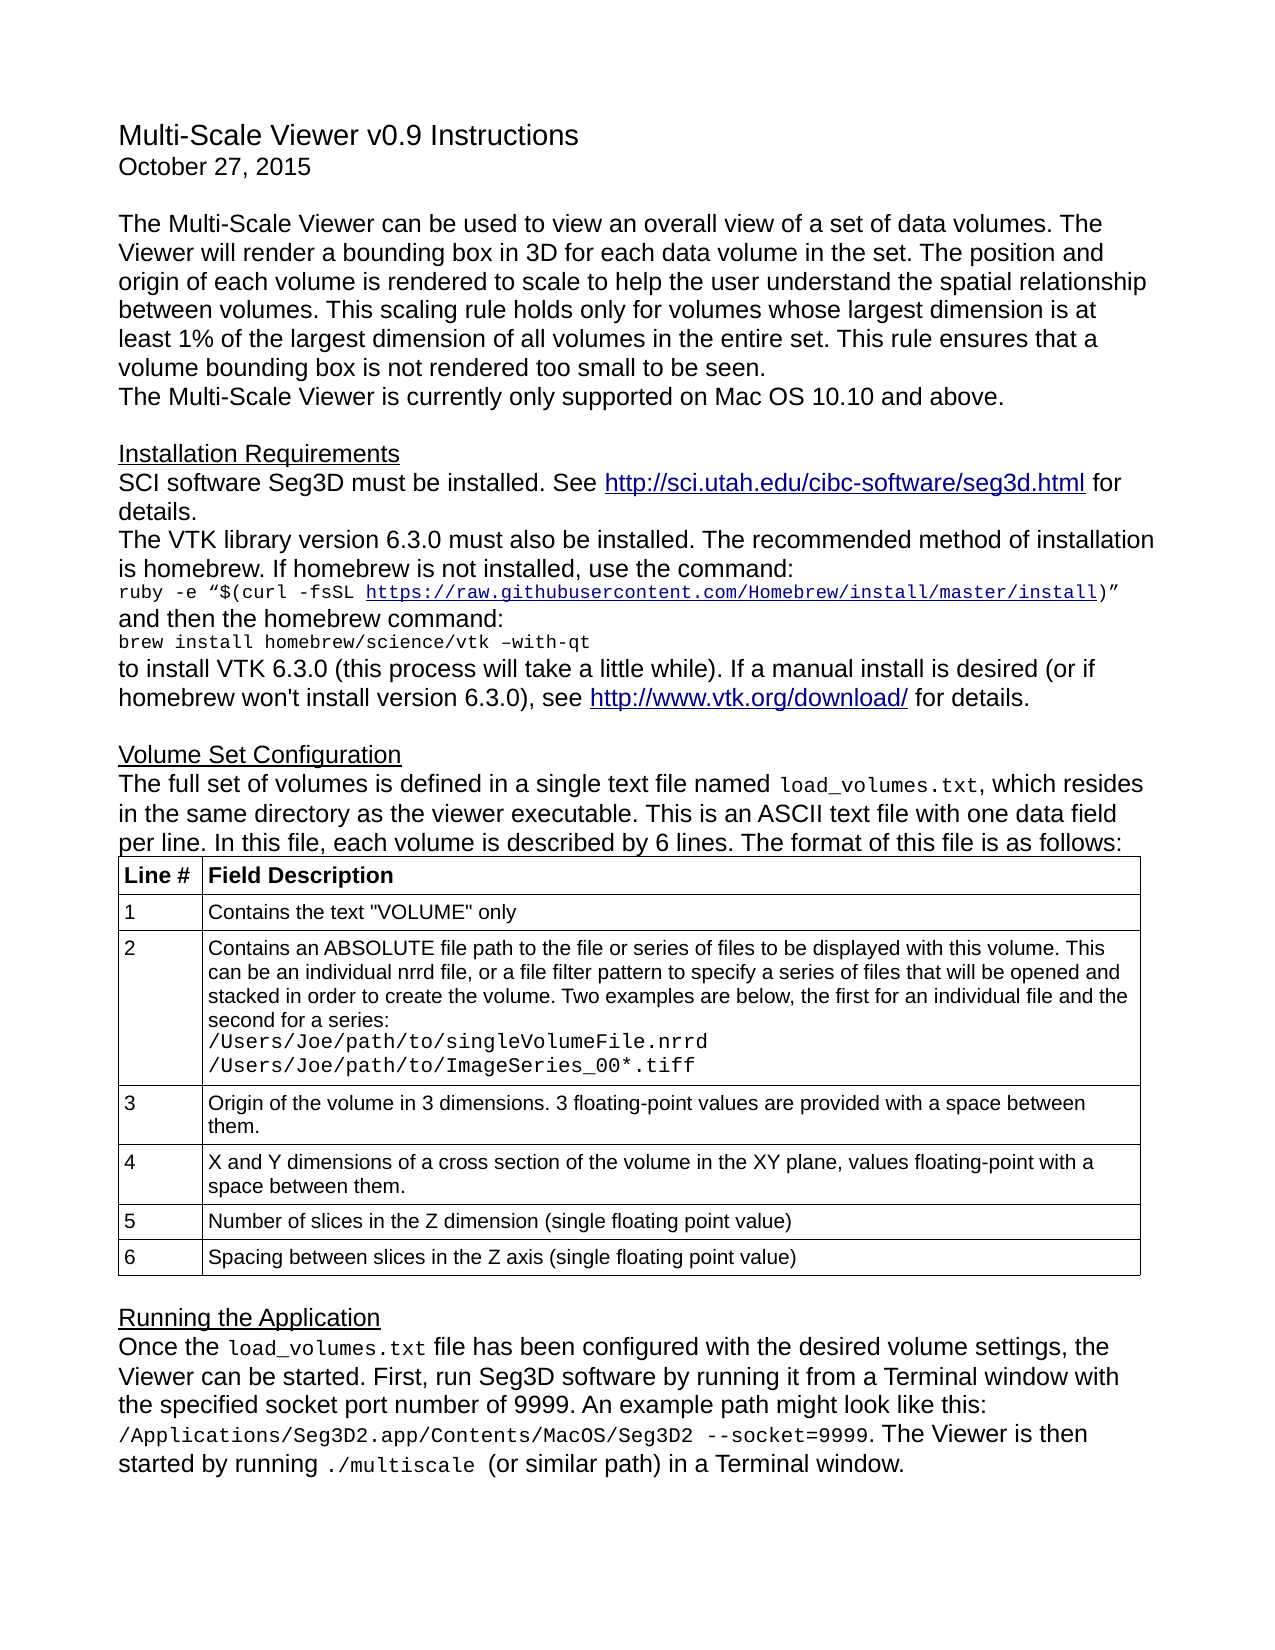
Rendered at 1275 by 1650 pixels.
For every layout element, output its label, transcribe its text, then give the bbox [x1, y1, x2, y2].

text Volume Set Configuration [118, 740, 1157, 769]
table_header Line # [119, 857, 202, 894]
table_header Field Description [203, 857, 1140, 894]
table_cell 1 [119, 895, 202, 930]
table_cell 5 [119, 1205, 202, 1239]
text ruby -e “$(curl -fsSL https://raw.githubusercontent.com/Homebrew/install/master/install)” [118, 583, 1157, 604]
text SCI software Seg3D must be installed. See http://sci.utah.edu/cibc-software/seg3d.html for details. [118, 468, 1157, 525]
text Installation Requirements [118, 439, 1157, 468]
table_cell Contains an ABSOLUTE file path to the file or series of files to be displayed with this volume. This can be an individual nrrd file, or a file filter pattern to specify a series of files that will be opened and stacked in order to create the volume. Two examples are below, the first for an individual file and the second for a series: /Users/Joe/path/to/singleVolumeFile.nrrd /Users/Joe/path/to/ImageSeries_00*.tiff [203, 931, 1140, 1084]
text and then the homebrew command: [118, 604, 1157, 633]
text The Multi-Scale Viewer is currently only supported on Mac OS 10.10 and above. [118, 382, 1157, 410]
table_cell Contains the text "VOLUME" only [203, 895, 1140, 930]
table_cell 4 [119, 1145, 202, 1203]
table_cell Spacing between slices in the Z axis (single floating point value) [203, 1240, 1140, 1274]
text to install VTK 6.3.0 (this process will take a little while). If a manual install is desired (or if homebrew won't install version 6.3.0), see http://www.vtk.org/download/ for details. [118, 654, 1157, 712]
text The full set of volumes is defined in a single text file named load_volumes.txt, which resides in the same directory as the viewer executable. This is an ASCII text file with one data field per line. In this file, each volume is described by 6 lines. The format of this file is as follows: [118, 769, 1157, 856]
table_cell 6 [119, 1240, 202, 1274]
text Multi-Scale Viewer v0.9 Instructions [118, 118, 1157, 152]
table_cell 2 [119, 931, 202, 1084]
table_cell 3 [119, 1086, 202, 1144]
text Once the load_volumes.txt file has been configured with the desired volume settings, the Viewer can be started. First, run Seg3D software by running it from a Terminal window with the specified socket port number of 9999. An example path might look like this: /Applications/Seg3D2.app/Contents/MacOS/Seg3D2 --socket=9999. The Viewer is then started by running ./multiscale (or similar path) in a Terminal window. [118, 1332, 1157, 1479]
text Running the Application [118, 1303, 1157, 1332]
text brew install homebrew/science/vtk –with-qt [118, 633, 1157, 654]
table_cell Number of slices in the Z dimension (single floating point value) [203, 1205, 1140, 1239]
table_cell Origin of the volume in 3 dimensions. 3 floating-point values are provided with a space between them. [203, 1086, 1140, 1144]
text October 27, 2015 [118, 152, 1157, 180]
text The VTK library version 6.3.0 must also be installed. The recommended method of installation is homebrew. If homebrew is not installed, use the command: [118, 525, 1157, 583]
text The Multi-Scale Viewer can be used to view an overall view of a set of data volumes. The Viewer will render a bounding box in 3D for each data volume in the set. The position and origin of each volume is rendered to scale to help the user understand the spatial relationship between volumes. This scaling rule holds only for volumes whose largest dimension is at least 1% of the largest dimension of all volumes in the entire set. This rule ensures that a volume bounding box is not rendered too small to be seen. [118, 209, 1157, 382]
table_cell X and Y dimensions of a cross section of the volume in the XY plane, values floating-point with a space between them. [203, 1145, 1140, 1203]
